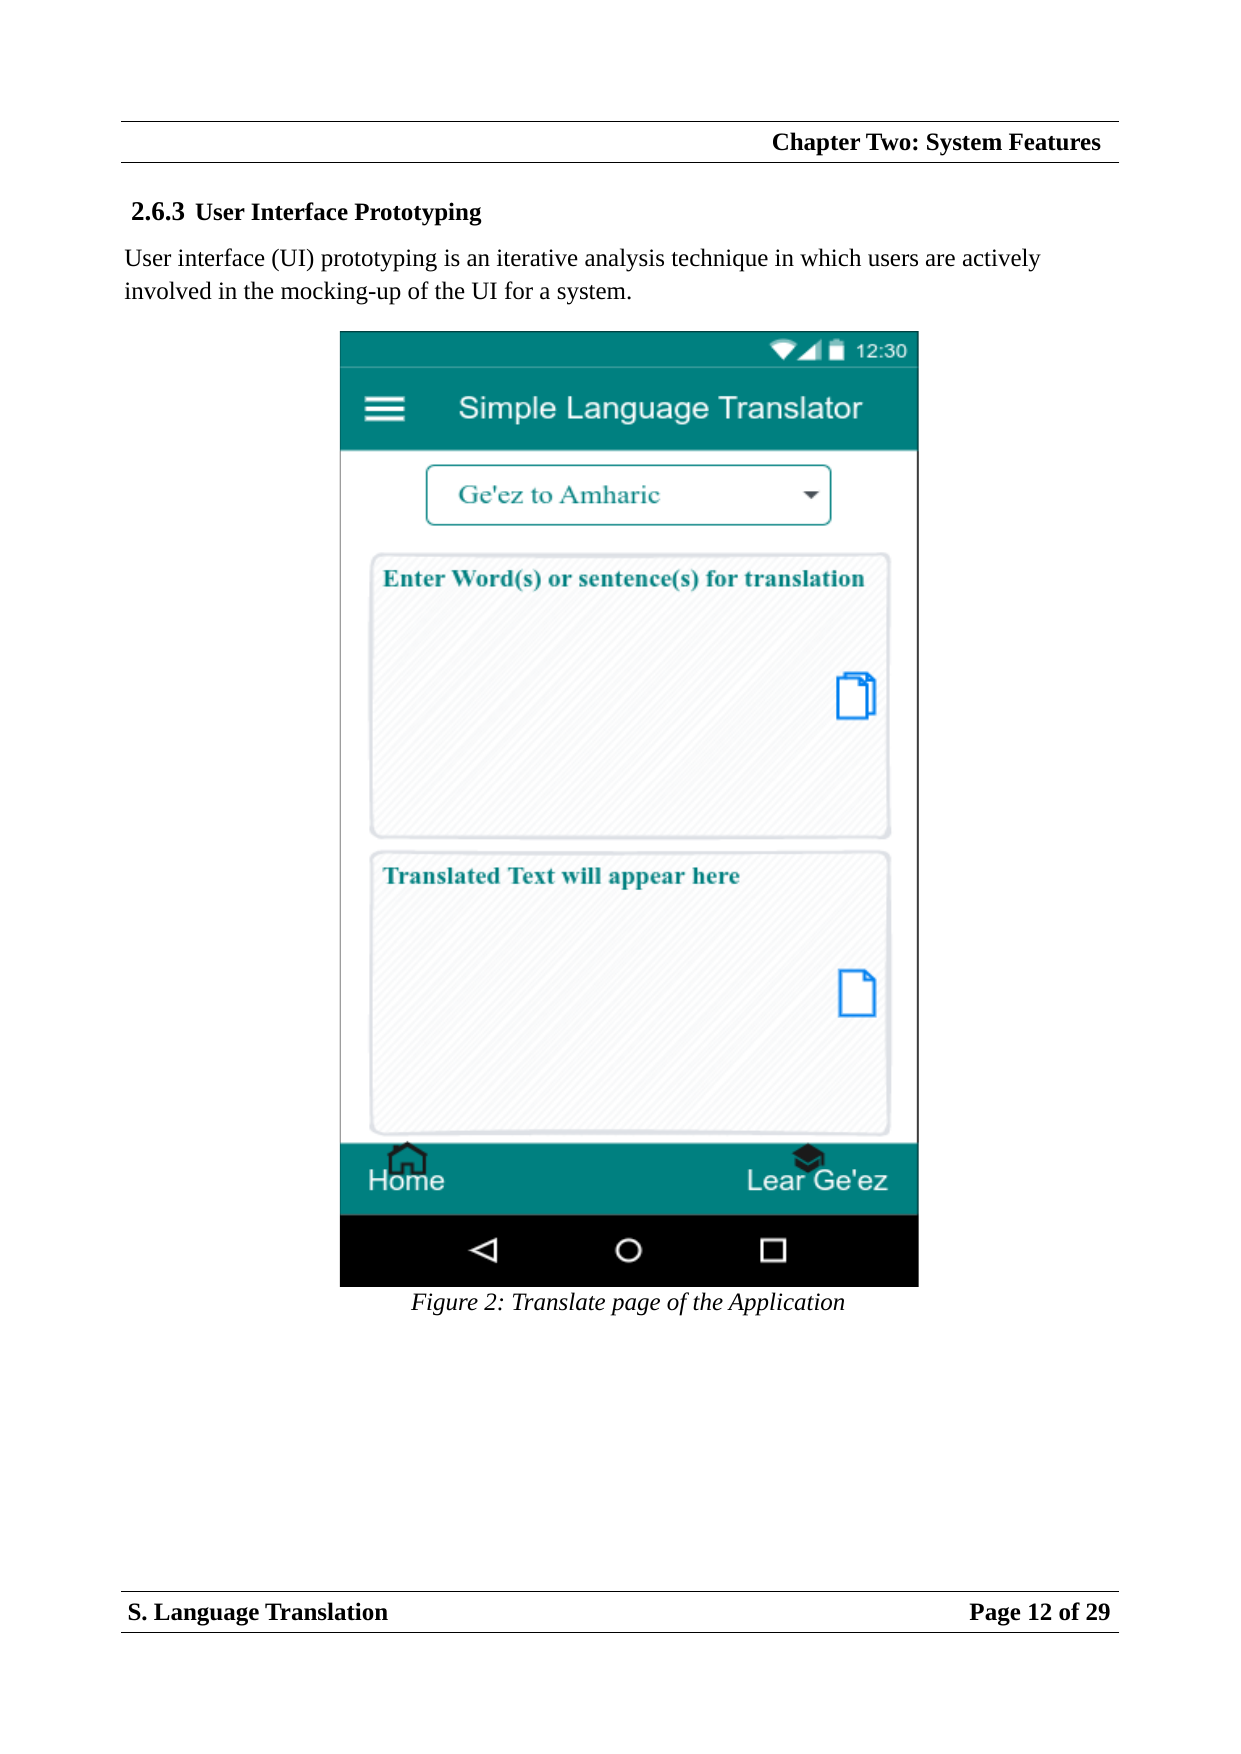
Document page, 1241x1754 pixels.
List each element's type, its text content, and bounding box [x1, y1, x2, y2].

text User interface (UI) prototyping is an iterative analysis technique in which users are actively involved in the mocking-up of the UI for a system. [121, 240, 1119, 305]
subtitle User Interface Prototyping [121, 192, 1119, 226]
text Figure 2: Translate page of the Application [340, 1287, 919, 1319]
picture [339, 331, 919, 1287]
